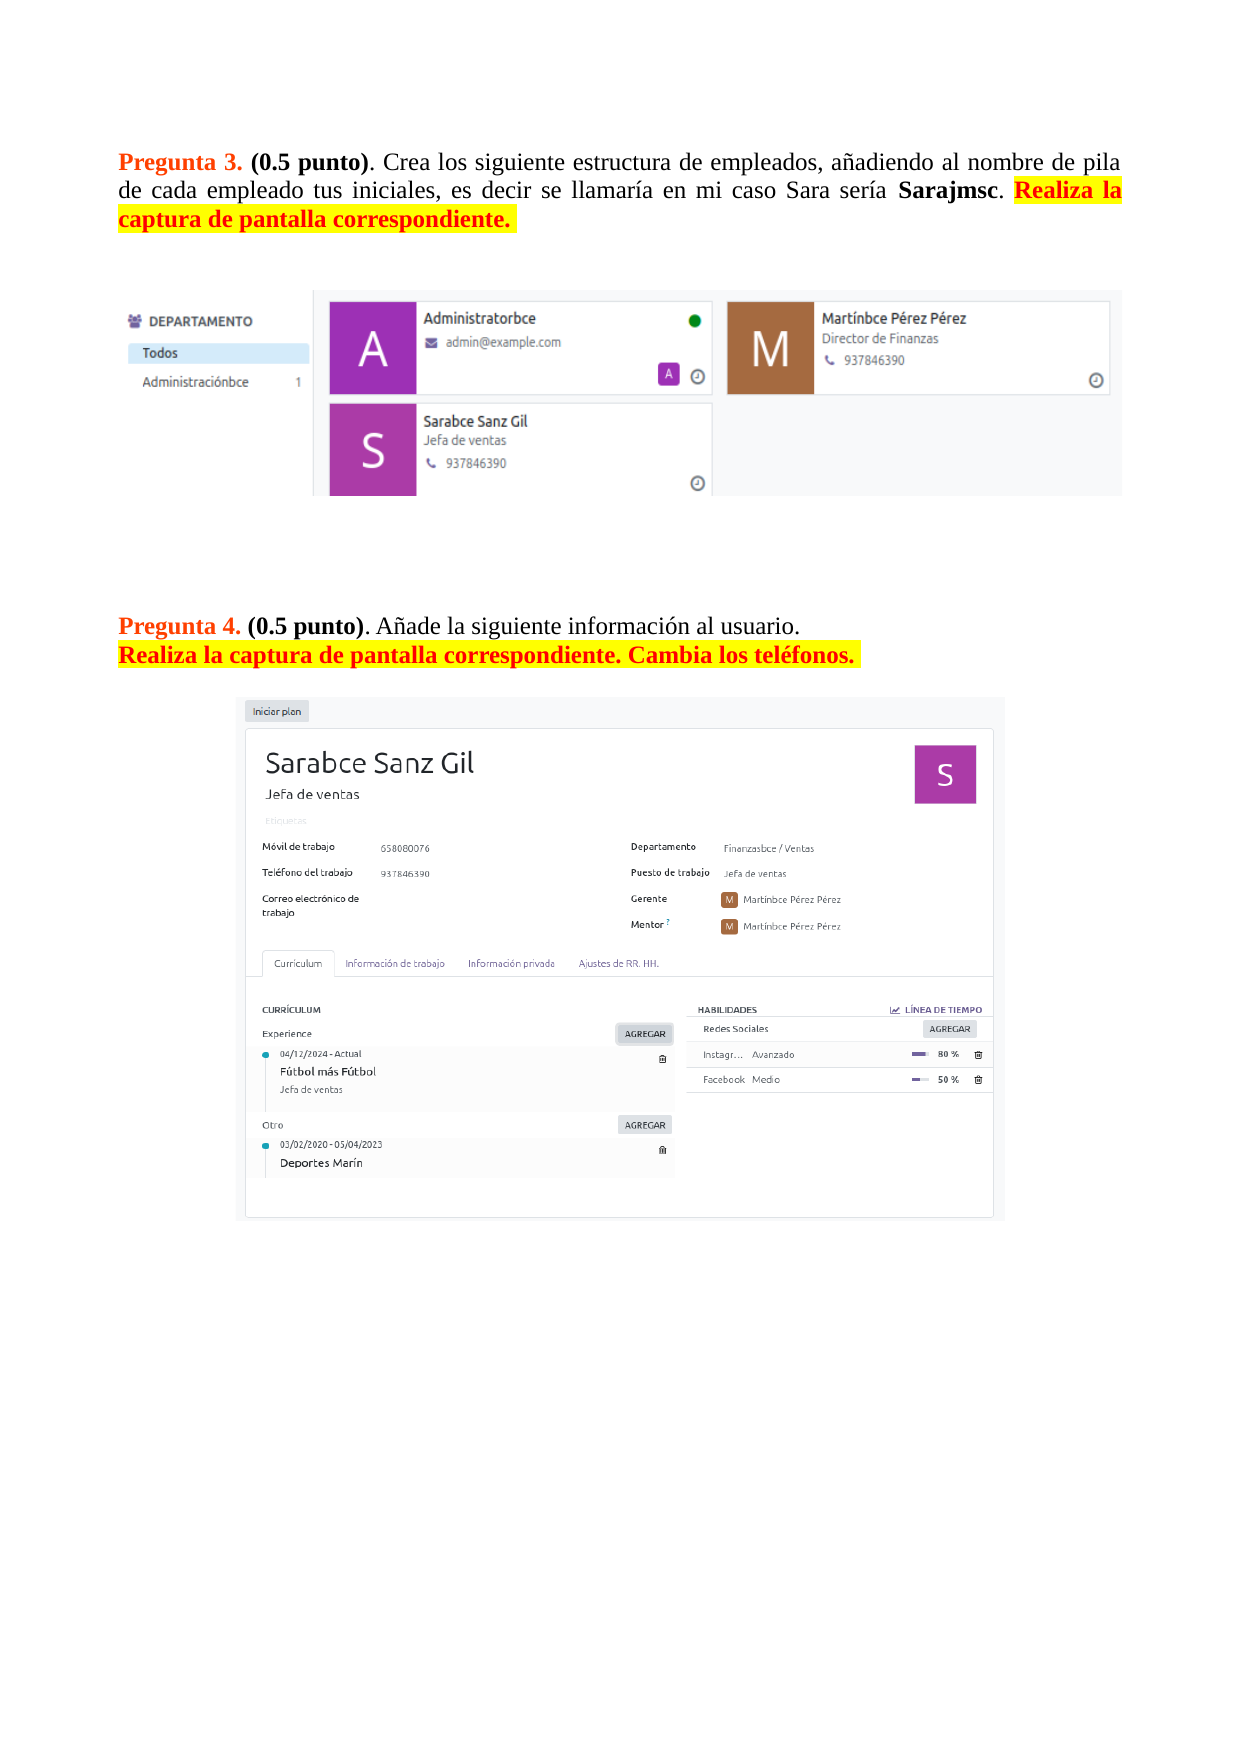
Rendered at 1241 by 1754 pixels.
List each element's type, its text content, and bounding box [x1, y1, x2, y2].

text Pregunta 4. (0.5 punto). Añade la siguiente información al usuario. [118, 611, 1122, 640]
text Realiza la captura de pantalla correspondiente. Cambia los teléfonos. [118, 640, 1122, 668]
picture [118, 290, 1123, 496]
text Pregunta 3. (0.5 punto). Crea los siguiente estructura de empleados, añadiendo al nombre de pila de cada empleado tus iniciales, es decir se llamaría en mi caso Sara sería Sarajmsc. Realiza la captura de pantalla correspondiente. [118, 147, 1122, 233]
picture [235, 697, 1005, 1221]
